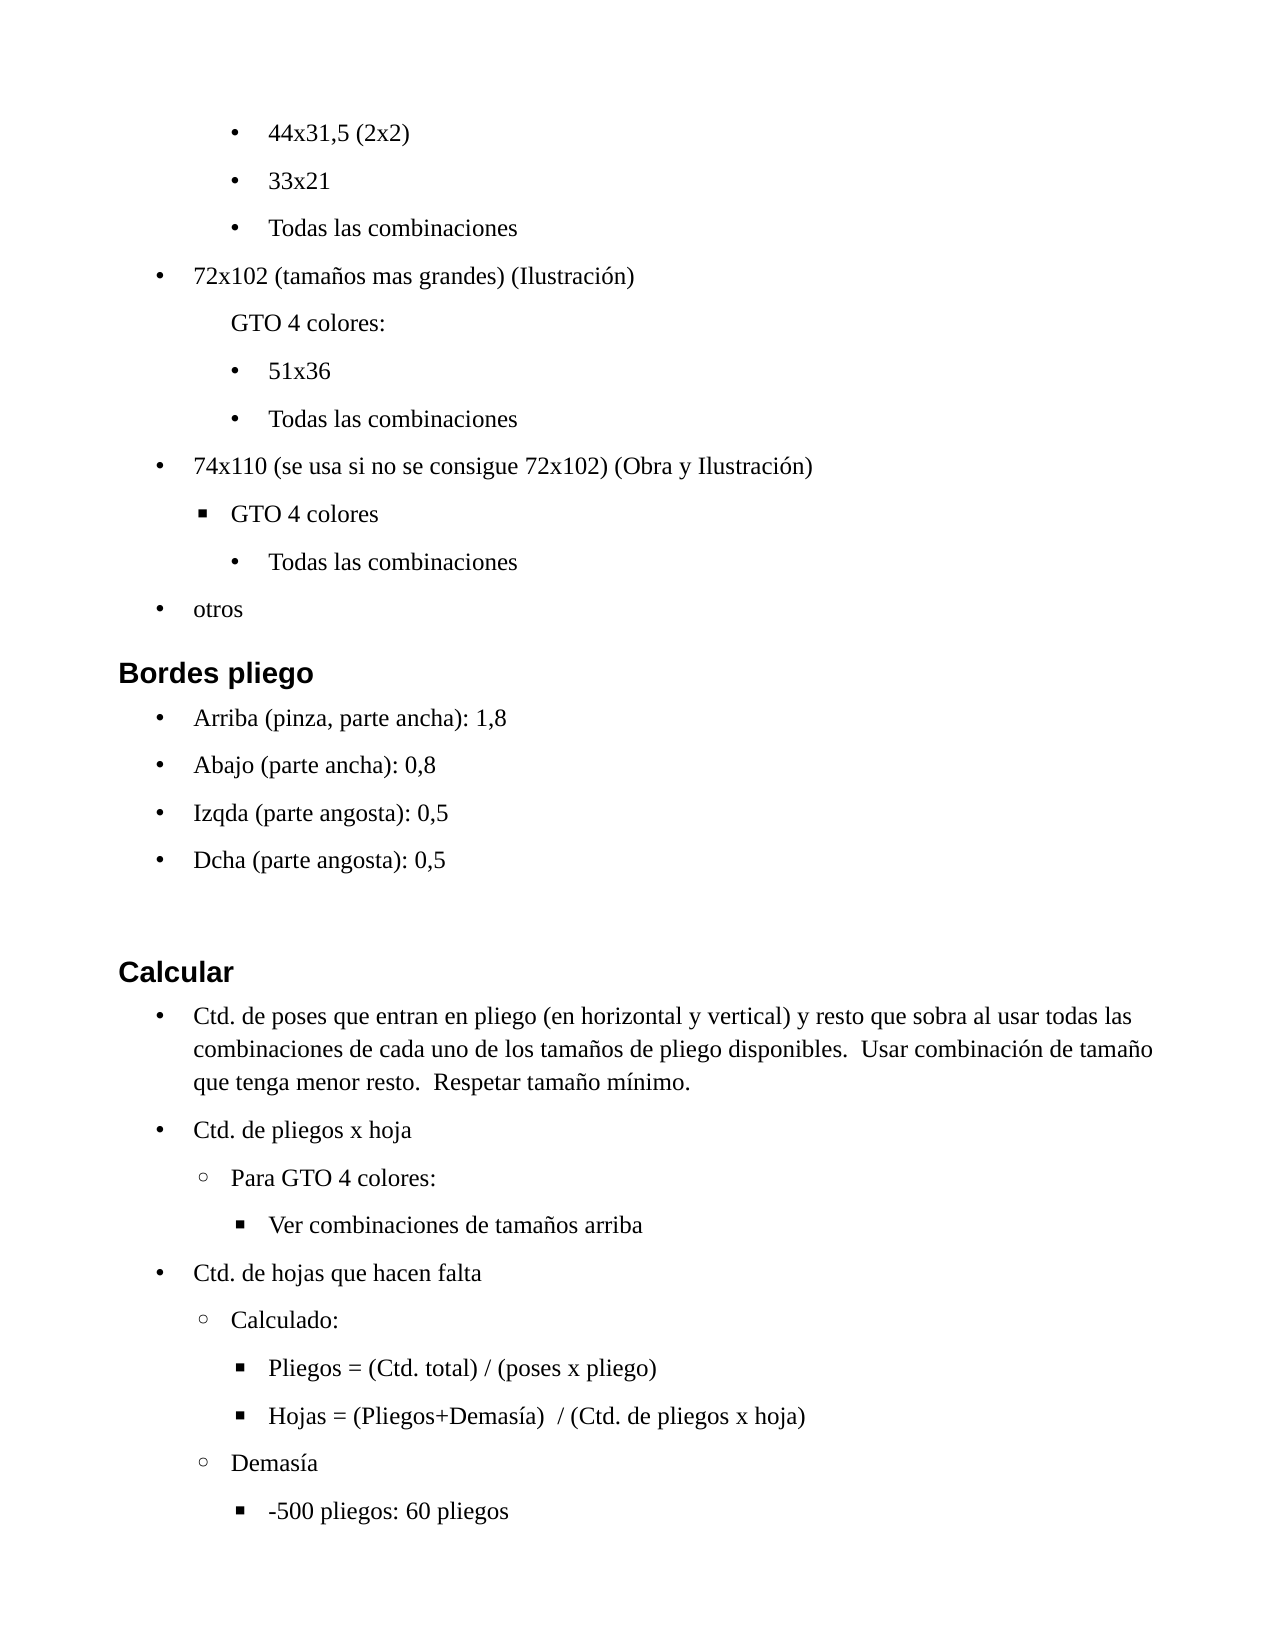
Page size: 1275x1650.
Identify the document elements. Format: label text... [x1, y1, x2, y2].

list Para GTO 4 colores: [193, 1163, 1157, 1191]
list 51x36 [231, 356, 1157, 385]
list 33x21 [231, 166, 1157, 194]
list 72x102 (tamaños mas grandes) (Ilustración) [156, 261, 1157, 290]
subtitle Calcular [118, 955, 1157, 989]
list Abajo (parte ancha): 0,8 [156, 750, 1157, 779]
list Ver combinaciones de tamaños arriba [231, 1210, 1157, 1239]
list GTO 4 colores: [193, 308, 1157, 337]
list Demasía [193, 1448, 1157, 1477]
subtitle Bordes pliego [118, 656, 1157, 690]
list Izqda (parte angosta): 0,5 [156, 798, 1157, 827]
list 74x110 (se usa si no se consigue 72x102) (Obra y Ilustración) [156, 451, 1157, 480]
list Hojas = (Pliegos+Demasía) / (Ctd. de pliegos x hoja) [231, 1401, 1157, 1429]
list Todas las combinaciones [231, 547, 1157, 575]
list Dcha (parte angosta): 0,5 [156, 845, 1157, 874]
list Calculado: [193, 1306, 1157, 1334]
list -500 pliegos: 60 pliegos [231, 1496, 1157, 1525]
list 44x31,5 (2x2) [231, 118, 1157, 147]
list Pliegos = (Ctd. total) / (poses x pliego) [231, 1353, 1157, 1382]
list Ctd. de poses que entran en pliego (en horizontal y vertical) y resto que sobra al usar todas las combinaciones de cada uno de los tamaños de pliego disponibles. Usar combinación de tamaño que tenga menor resto. Respetar tamaño mínimo. [156, 1001, 1157, 1096]
list Todas las combinaciones [231, 213, 1157, 242]
list Todas las combinaciones [231, 404, 1157, 432]
list GTO 4 colores [193, 499, 1157, 528]
list Arriba (pinza, parte ancha): 1,8 [156, 703, 1157, 731]
list Ctd. de pliegos x hoja [156, 1115, 1157, 1144]
list otros [156, 594, 1157, 623]
list Ctd. de hojas que hacen falta [156, 1258, 1157, 1287]
